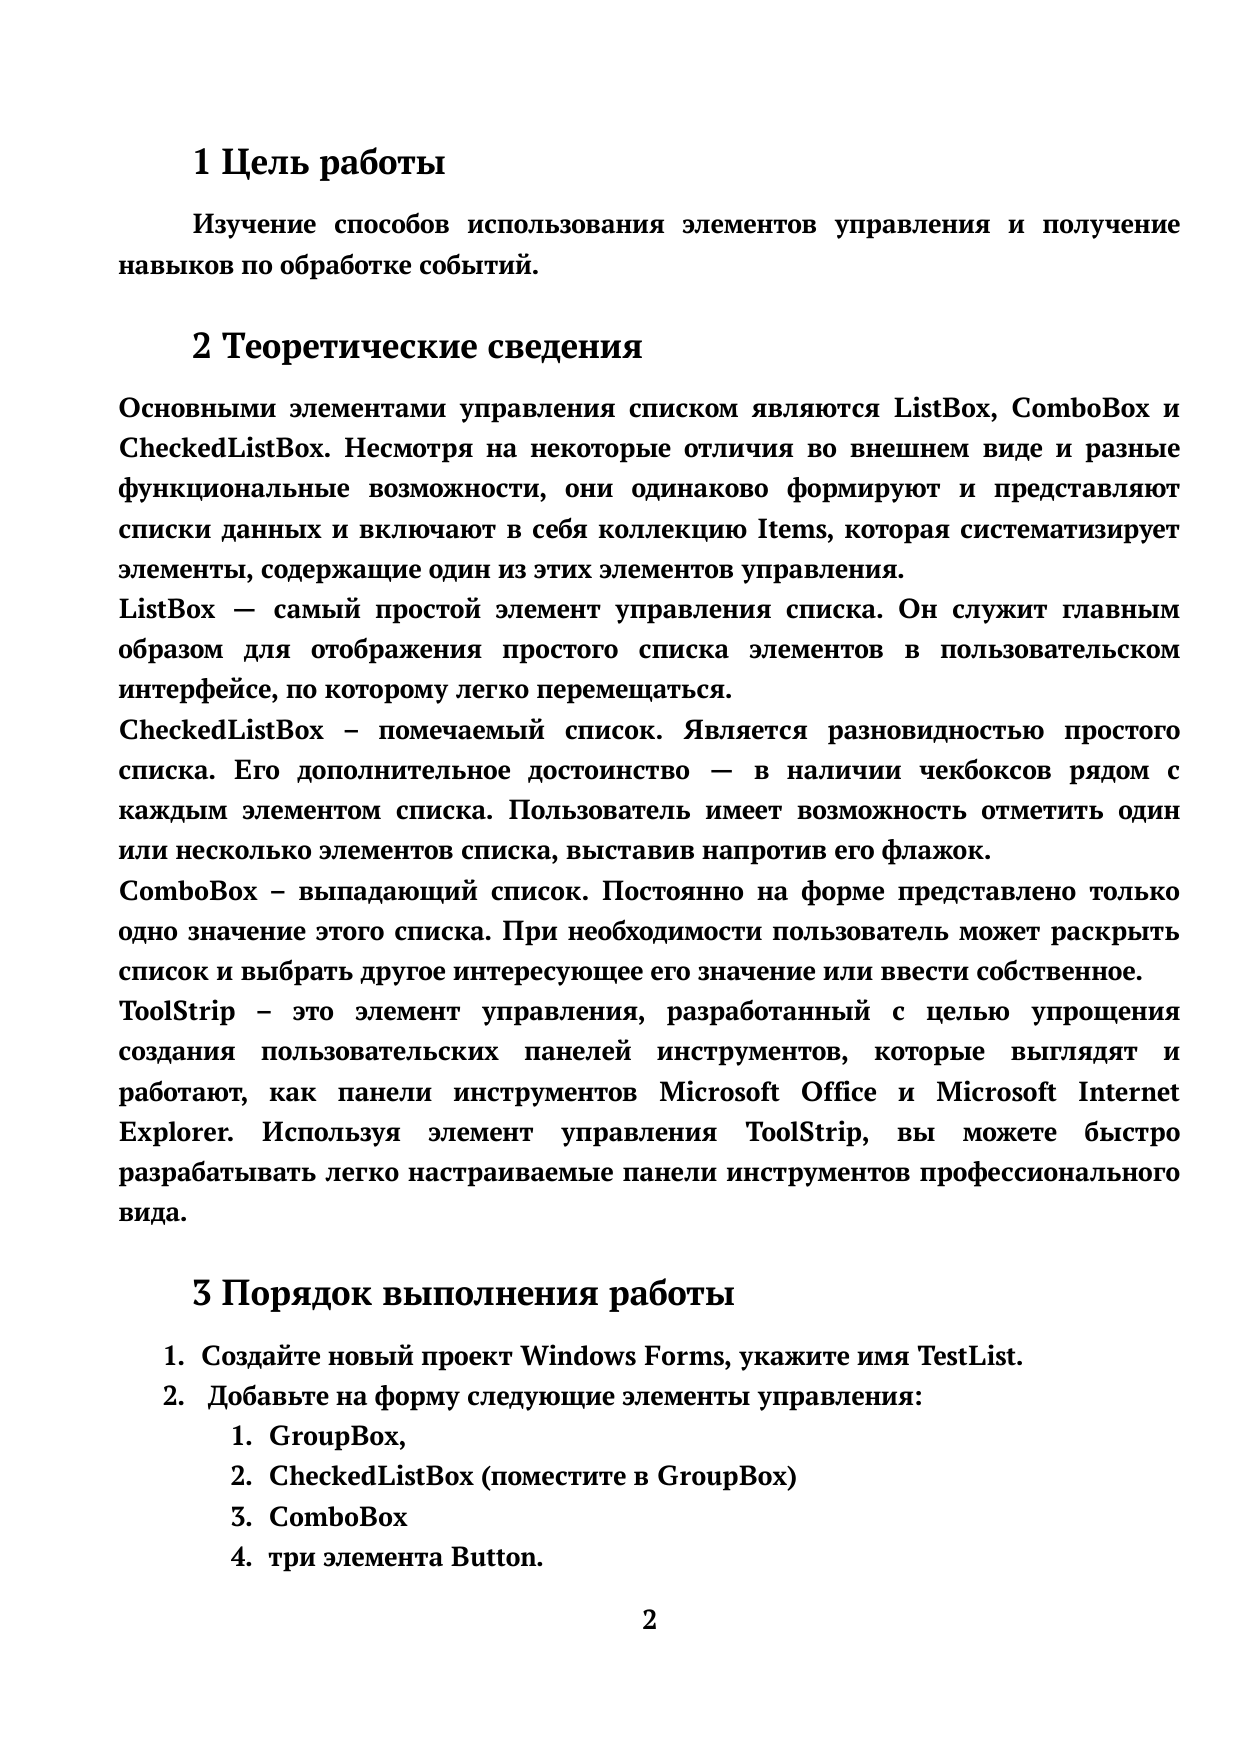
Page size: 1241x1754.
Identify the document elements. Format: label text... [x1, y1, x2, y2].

list Создайте новый проект Windows Forms, укажите имя TestList. [163, 1338, 1181, 1371]
text ListBox — самый простой элемент управления списка. Он служит главным образом для отображения простого списка элементов в пользовательском интерфейсе, по которому легко перемещаться. [118, 591, 1181, 705]
text Изучение способов использования элементов управления и получение навыков по обработке событий. [118, 207, 1181, 280]
text Основными элементами управления списком являются ListBox, ComboBox и CheckedListBox. Несмотря на некоторые отличия во внешнем виде и разные функциональные возможности, они одинаково формируют и представляют списки данных и включают в себя коллекцию Items, которая систематизирует элементы, содержащие один из этих элементов управления. [118, 390, 1181, 584]
subtitle 2 Теоретические сведения [192, 322, 1181, 367]
list ComboBox [231, 1499, 1181, 1532]
text ToolStrip – это элемент управления, разработанный с целью упрощения создания пользовательских панелей инструментов, которые выглядят и работают, как панели инструментов Microsoft Office и Microsoft Internet Explorer. Используя элемент управления ToolStrip, вы можете быстро разрабатывать легко настраиваемые панели инструментов профессионального вида. [118, 993, 1181, 1228]
subtitle 1 Цель работы [192, 139, 1181, 183]
list Добавьте на форму следующие элементы управления: [163, 1378, 1181, 1412]
text CheckedListBox – помечаемый список. Является разновидностью простого списка. Его дополнительное достоинство — в наличии чекбоксов рядом с каждым элементом списка. Пользователь имеет возможность отметить один или несколько элементов списка, выставив напротив его флажок. [118, 712, 1181, 866]
list три элемента Button. [231, 1539, 1181, 1572]
list CheckedListBox (поместите в GroupBox) [231, 1458, 1181, 1492]
list GroupBox, [231, 1418, 1181, 1452]
text ComboBox – выпадающий список. Постоянно на форме представлено только одно значение этого списка. При необходимости пользователь может раскрыть список и выбрать другое интересующее его значение или ввести собственное. [118, 873, 1181, 987]
subtitle 3 Порядок выполнения работы [192, 1270, 1181, 1314]
